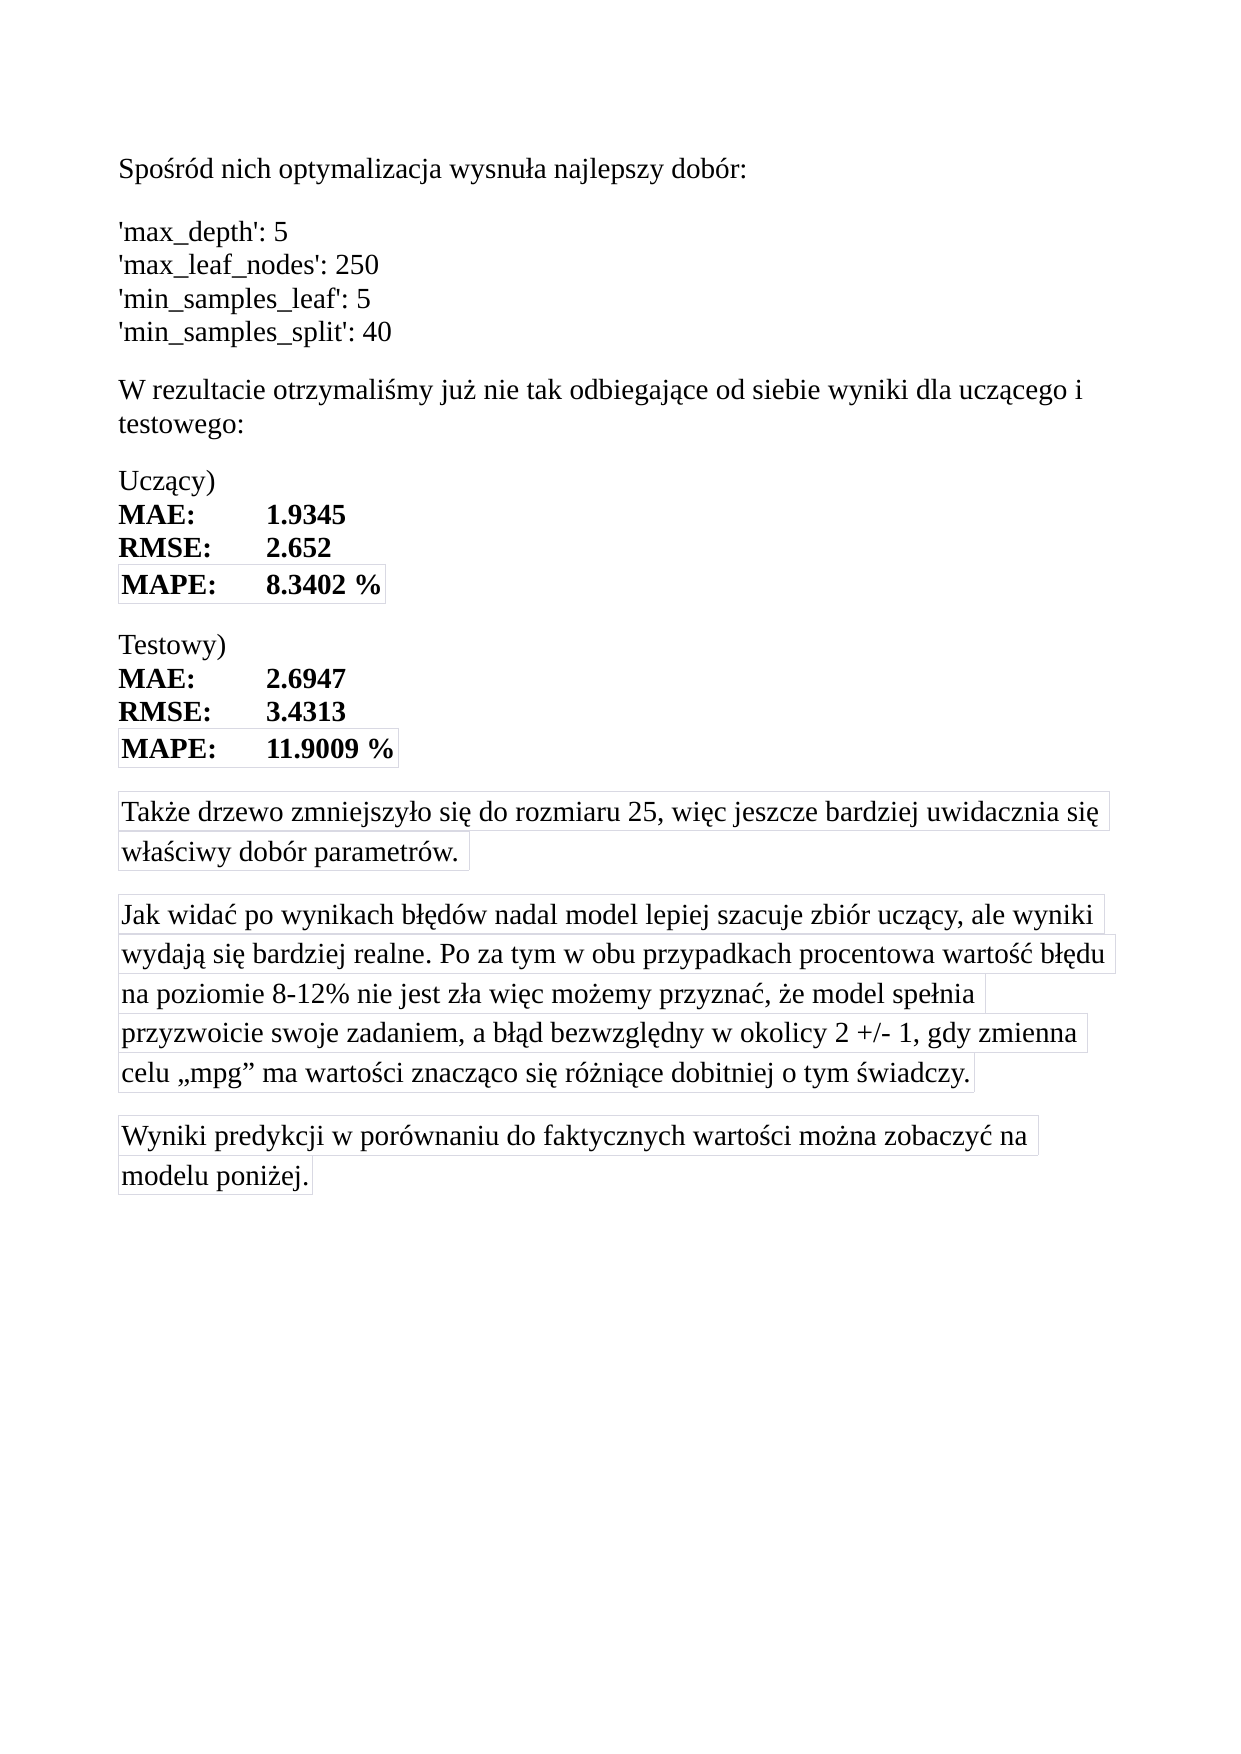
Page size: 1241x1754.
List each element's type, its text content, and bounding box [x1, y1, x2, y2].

text 'min_samples_split': 40 [118, 314, 1122, 348]
text 'max_leaf_nodes': 250 [118, 247, 1122, 281]
text Testowy) [118, 627, 1122, 661]
text Także drzewo zmniejszyło się do rozmiaru 25, więc jeszcze bardziej uwidacznia się właściwy dobór parametrów. [119, 832, 469, 870]
text Jak widać po wynikach błędów nadal model lepiej szacuje zbiór uczący, ale wyniki wydają się bardziej realne. Po za tym w obu przypadkach procentowa wartość błędu na poziomie 8-12% nie jest zła więc możemy przyznać, że model spełnia przyzwoicie swoje zadaniem, a błąd bezwzględny w okolicy 2 +/- 1, gdy zmienna celu „mpg” ma wartości znacząco się różniące dobitniej o tym świadczy. [119, 974, 985, 1013]
text Jak widać po wynikach błędów nadal model lepiej szacuje zbiór uczący, ale wyniki wydają się bardziej realne. Po za tym w obu przypadkach procentowa wartość błędu na poziomie 8-12% nie jest zła więc możemy przyznać, że model spełnia przyzwoicie swoje zadaniem, a błąd bezwzględny w okolicy 2 +/- 1, gdy zmienna celu „mpg” ma wartości znacząco się różniące dobitniej o tym świadczy. [119, 935, 1115, 973]
text RMSE: 3.4313 [118, 694, 1122, 728]
text Także drzewo zmniejszyło się do rozmiaru 25, więc jeszcze bardziej uwidacznia się właściwy dobór parametrów. [470, 791, 1122, 870]
text Spośród nich optymalizacja wysnuła najlepszy dobór: [118, 152, 1122, 185]
text [399, 728, 1122, 767]
text MAE: 2.6947 [118, 661, 1122, 694]
text Jak widać po wynikach błędów nadal model lepiej szacuje zbiór uczący, ale wyniki wydają się bardziej realne. Po za tym w obu przypadkach procentowa wartość błędu na poziomie 8-12% nie jest zła więc możemy przyznać, że model spełnia przyzwoicie swoje zadaniem, a błąd bezwzględny w okolicy 2 +/- 1, gdy zmienna celu „mpg” ma wartości znacząco się różniące dobitniej o tym świadczy. [119, 895, 1104, 933]
text Także drzewo zmniejszyło się do rozmiaru 25, więc jeszcze bardziej uwidacznia się właściwy dobór parametrów. [119, 792, 1109, 830]
text Wyniki predykcji w porównaniu do faktycznych wartości można zobaczyć na modelu poniżej. [119, 1115, 1122, 1194]
text 'min_samples_leaf': 5 [118, 281, 1122, 314]
text Jak widać po wynikach błędów nadal model lepiej szacuje zbiór uczący, ale wyniki wydają się bardziej realne. Po za tym w obu przypadkach procentowa wartość błędu na poziomie 8-12% nie jest zła więc możemy przyznać, że model spełnia przyzwoicie swoje zadaniem, a błąd bezwzględny w okolicy 2 +/- 1, gdy zmienna celu „mpg” ma wartości znacząco się różniące dobitniej o tym świadczy. [119, 1014, 1087, 1052]
text MAPE: 8.3402 % [119, 565, 385, 603]
text W rezultacie otrzymaliśmy już nie tak odbiegające od siebie wyniki dla uczącego i testowego: [118, 372, 1122, 439]
text RMSE: 2.652 [118, 530, 1122, 564]
text Uczący) [118, 463, 1122, 497]
text 'max_depth': 5 [118, 214, 1122, 247]
text [386, 564, 1122, 603]
text Jak widać po wynikach błędów nadal model lepiej szacuje zbiór uczący, ale wyniki wydają się bardziej realne. Po za tym w obu przypadkach procentowa wartość błędu na poziomie 8-12% nie jest zła więc możemy przyznać, że model spełnia przyzwoicie swoje zadaniem, a błąd bezwzględny w okolicy 2 +/- 1, gdy zmienna celu „mpg” ma wartości znacząco się różniące dobitniej o tym świadczy. [119, 1053, 974, 1092]
text Jak widać po wynikach błędów nadal model lepiej szacuje zbiór uczący, ale wyniki wydają się bardziej realne. Po za tym w obu przypadkach procentowa wartość błędu na poziomie 8-12% nie jest zła więc możemy przyznać, że model spełnia przyzwoicie swoje zadaniem, a błąd bezwzględny w okolicy 2 +/- 1, gdy zmienna celu „mpg” ma wartości znacząco się różniące dobitniej o tym świadczy. [975, 894, 1122, 1092]
text MAPE: 11.9009 % [119, 729, 398, 767]
text MAE: 1.9345 [118, 497, 1122, 530]
